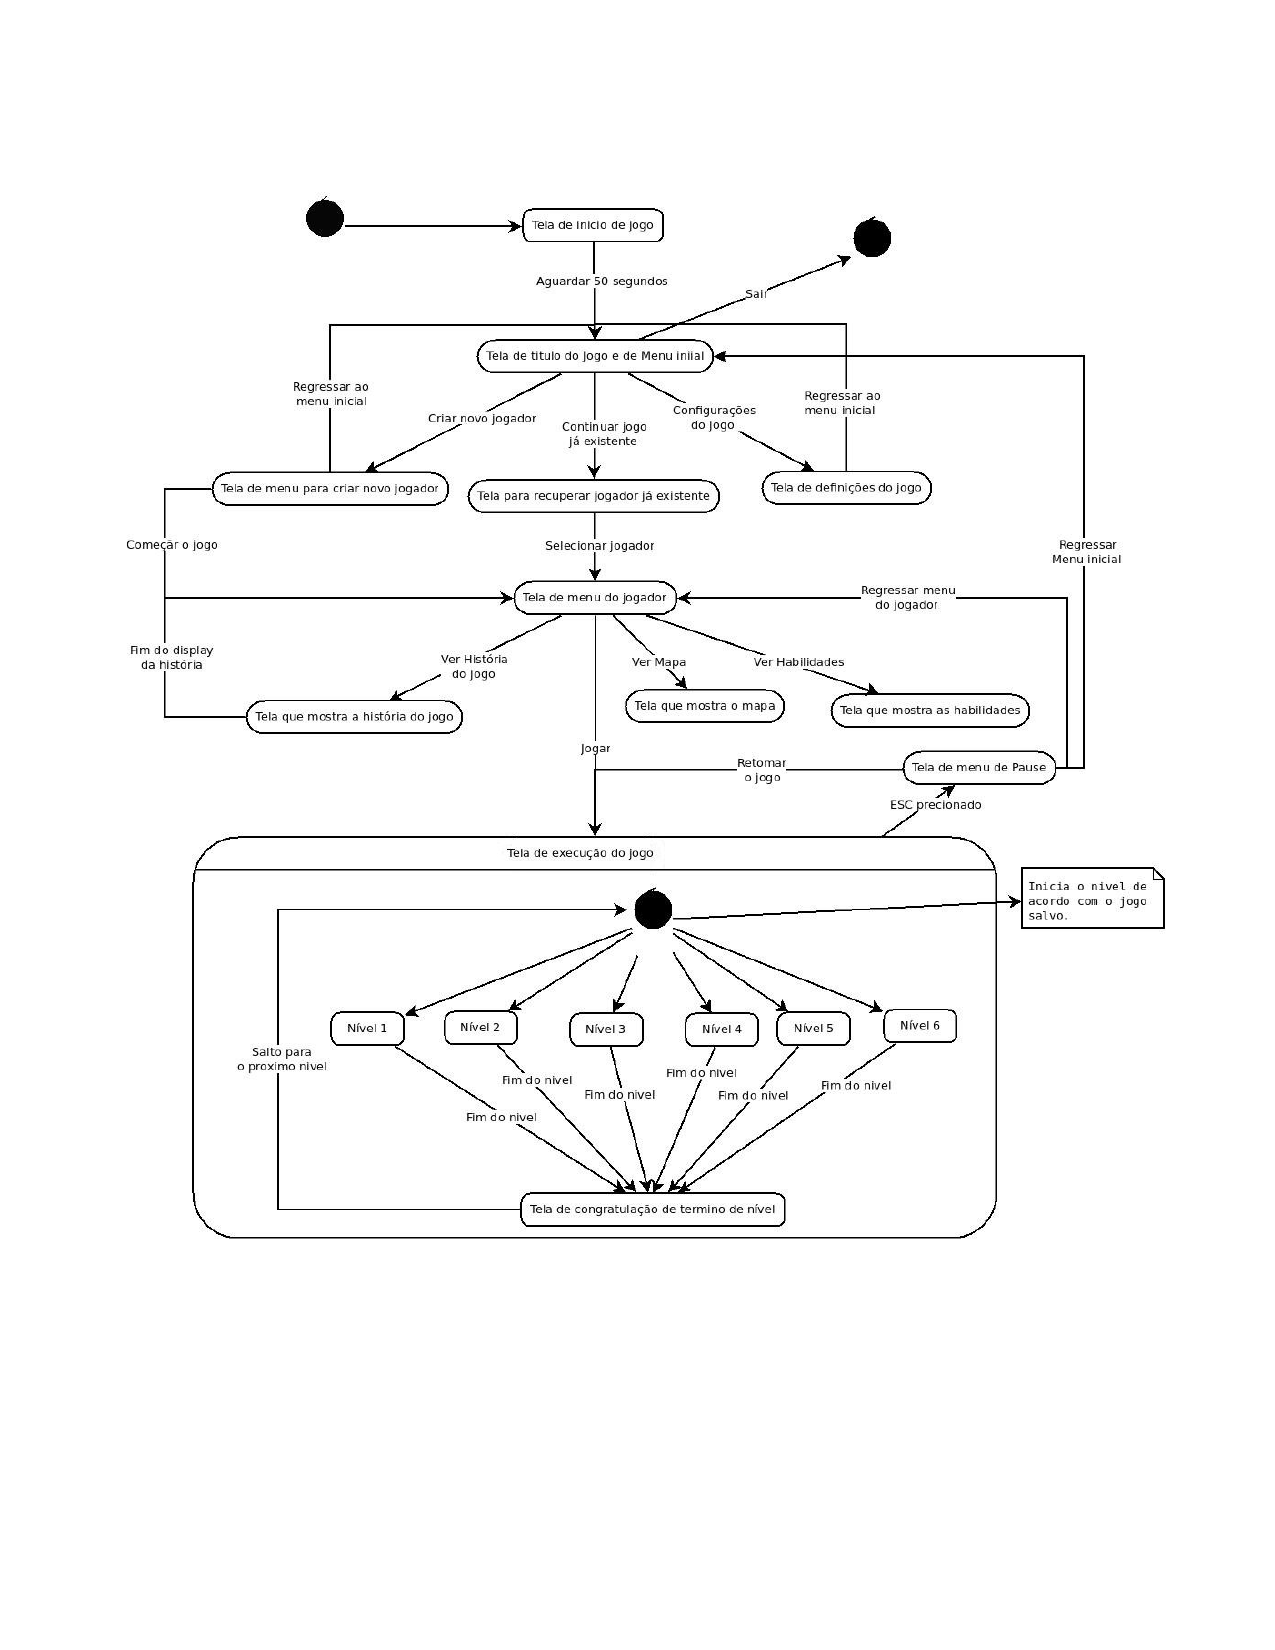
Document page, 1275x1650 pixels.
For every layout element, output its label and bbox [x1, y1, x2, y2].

picture [126, 192, 1166, 1239]
